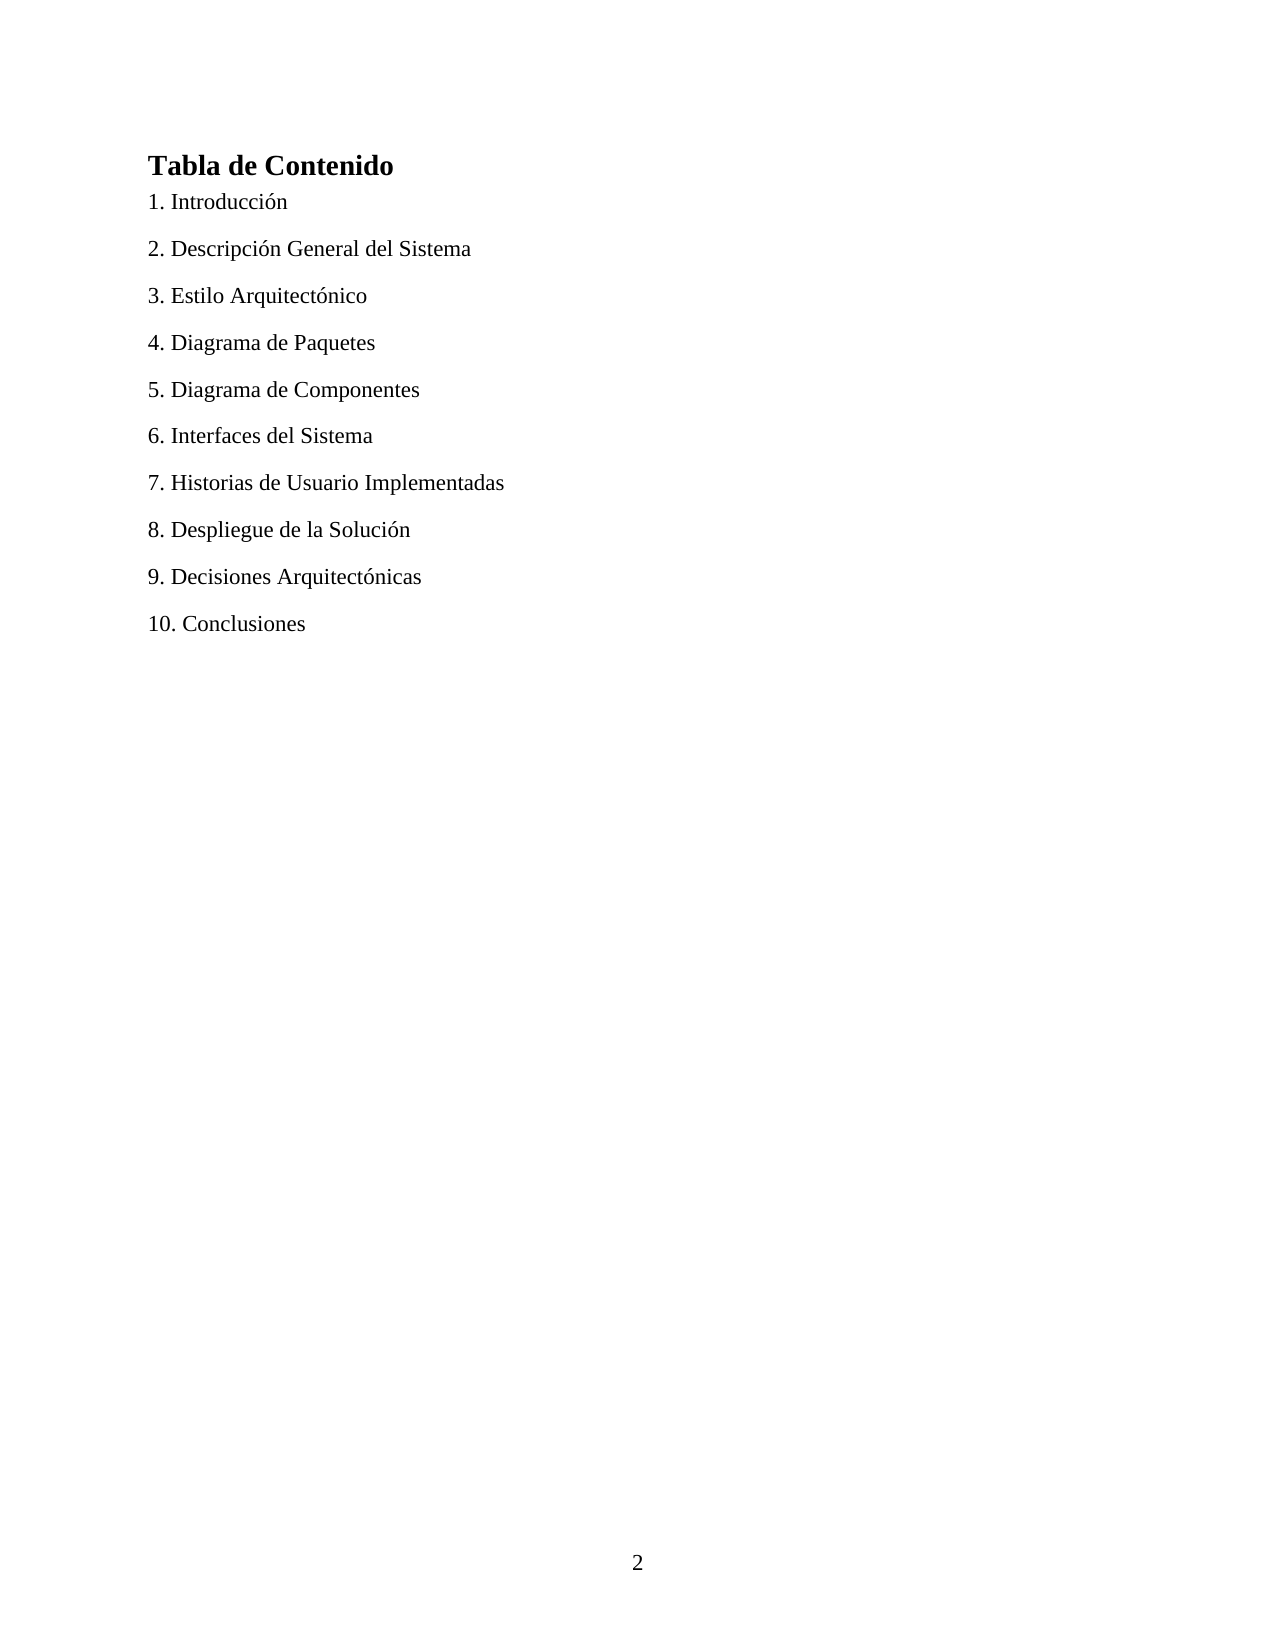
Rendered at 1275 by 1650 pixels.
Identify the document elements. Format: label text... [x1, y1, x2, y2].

text 10. Conclusiones [148, 604, 1127, 638]
text 2. Descripción General del Sistema [148, 229, 1127, 263]
text 9. Decisiones Arquitectónicas [148, 557, 1127, 591]
subtitle Tabla de Contenido [148, 148, 1127, 182]
text 8. Despliegue de la Solución [148, 510, 1127, 544]
text 6. Interfaces del Sistema [148, 416, 1127, 451]
text 4. Diagrama de Paquetes [148, 323, 1127, 357]
text 7. Historias de Usuario Implementadas [148, 463, 1127, 498]
text 1. Introducción [148, 182, 1127, 216]
text 5. Diagrama de Componentes [148, 369, 1127, 404]
text 3. Estilo Arquitectónico [148, 276, 1127, 310]
